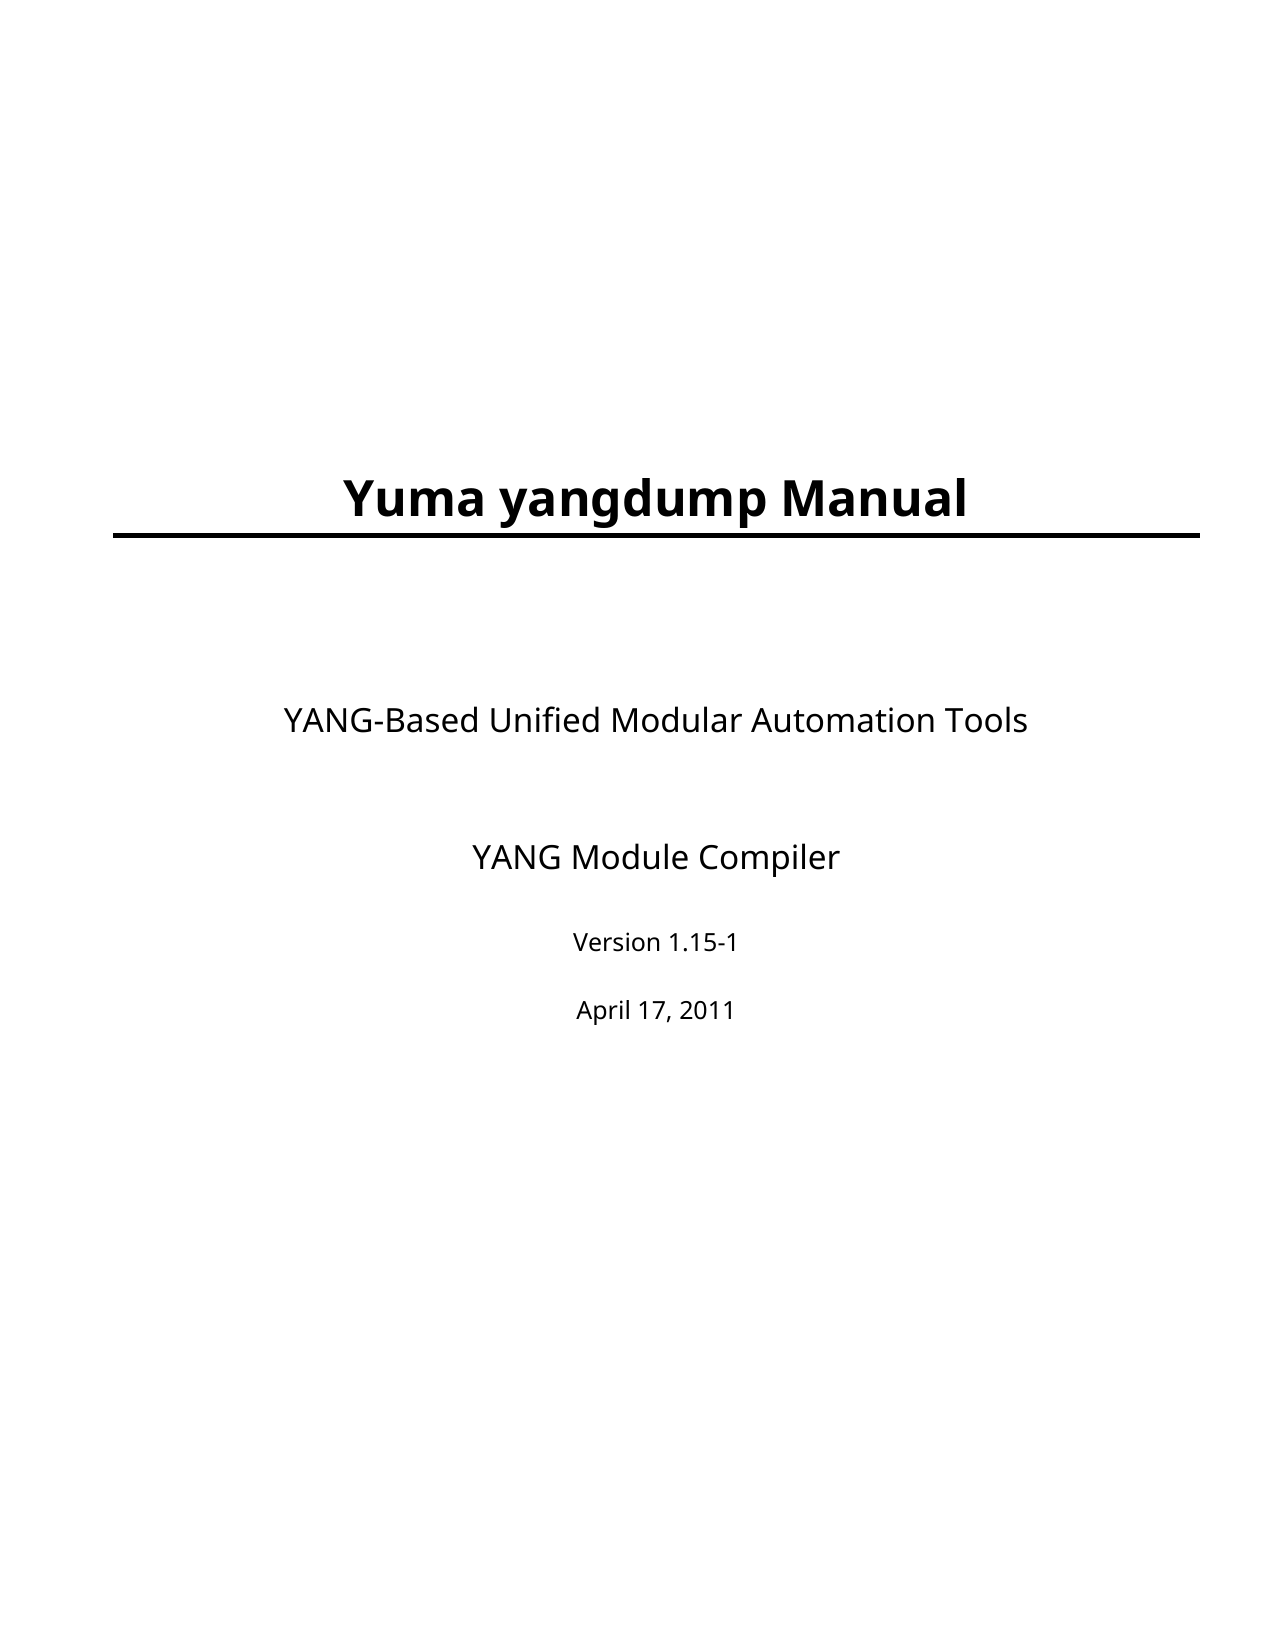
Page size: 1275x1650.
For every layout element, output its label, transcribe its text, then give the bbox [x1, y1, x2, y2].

title Yuma yangdump Manual [112, 462, 1200, 538]
text Version 1.15-1 [112, 924, 1200, 958]
text YANG-Based Unified Modular Automation Tools [112, 697, 1200, 743]
text YANG Module Compiler [112, 833, 1200, 879]
text April 17, 2011 [112, 992, 1200, 1027]
